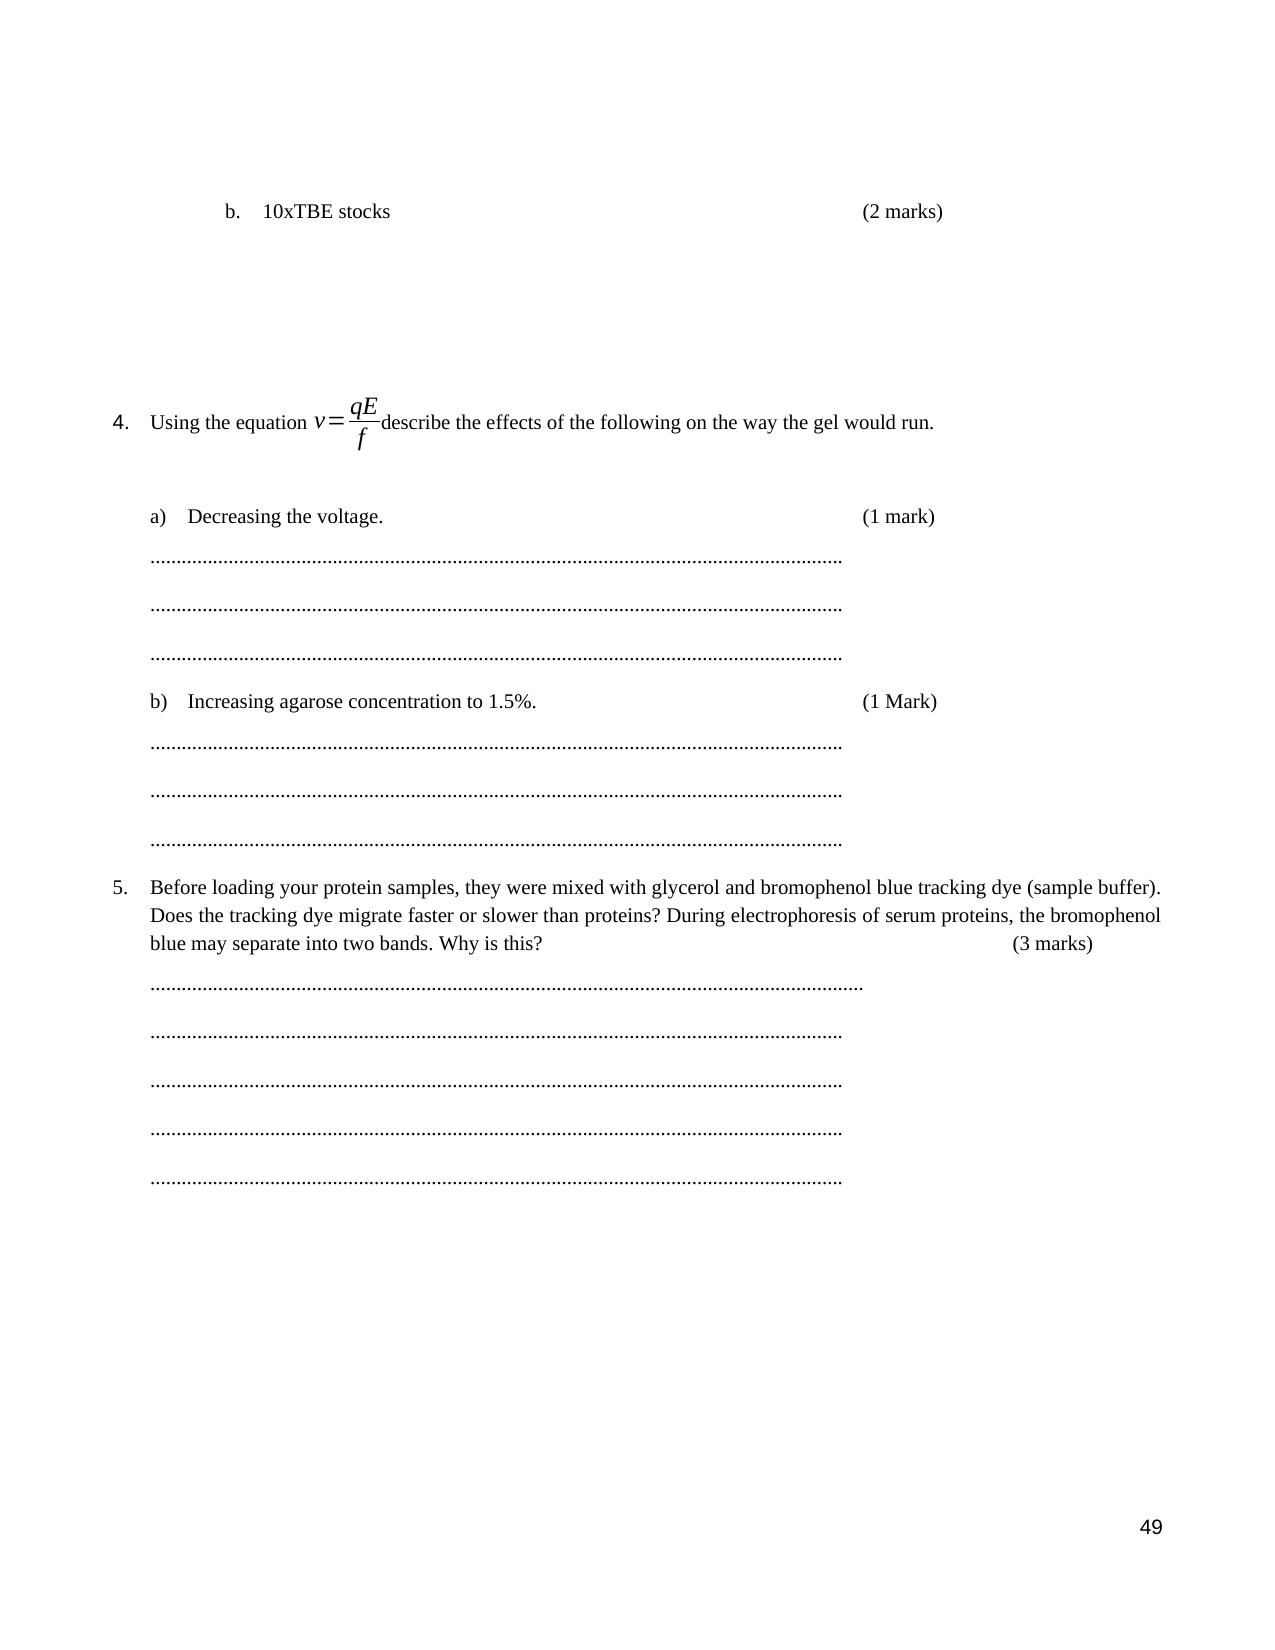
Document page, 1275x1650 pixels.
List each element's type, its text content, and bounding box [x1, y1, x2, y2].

text ..................................................................................................................................... [150, 827, 1162, 851]
list 10xTBE stocks (2 marks) [225, 198, 1162, 223]
text ..................................................................................................................................... [150, 1165, 1162, 1189]
text ..................................................................................................................................... [150, 1068, 1162, 1092]
text ..................................................................................................................................... [150, 641, 1162, 665]
list Decreasing the voltage. (1 mark) [150, 504, 1162, 528]
text ......................................................................................................................................... [150, 971, 1162, 994]
text ..................................................................................................................................... [150, 1116, 1162, 1140]
list Increasing agarose concentration to 1.5%. (1 Mark) [150, 689, 1162, 713]
text ..................................................................................................................................... [150, 778, 1162, 802]
text ..................................................................................................................................... [150, 1019, 1162, 1043]
list Before loading your protein samples, they were mixed with glycerol and bromophenol blue tracking dye (sample buffer). Does the tracking dye migrate faster or slower than proteins? During electrophoresis of serum proteins, the bromophenol blue may separate into two bands. Why is this? (3 marks) [112, 875, 1162, 954]
text ..................................................................................................................................... [150, 592, 1162, 616]
text ..................................................................................................................................... [150, 729, 1162, 754]
list Using the equation describe the effects of the following on the way the gel would run. [112, 393, 1162, 452]
text ..................................................................................................................................... [150, 544, 1162, 568]
